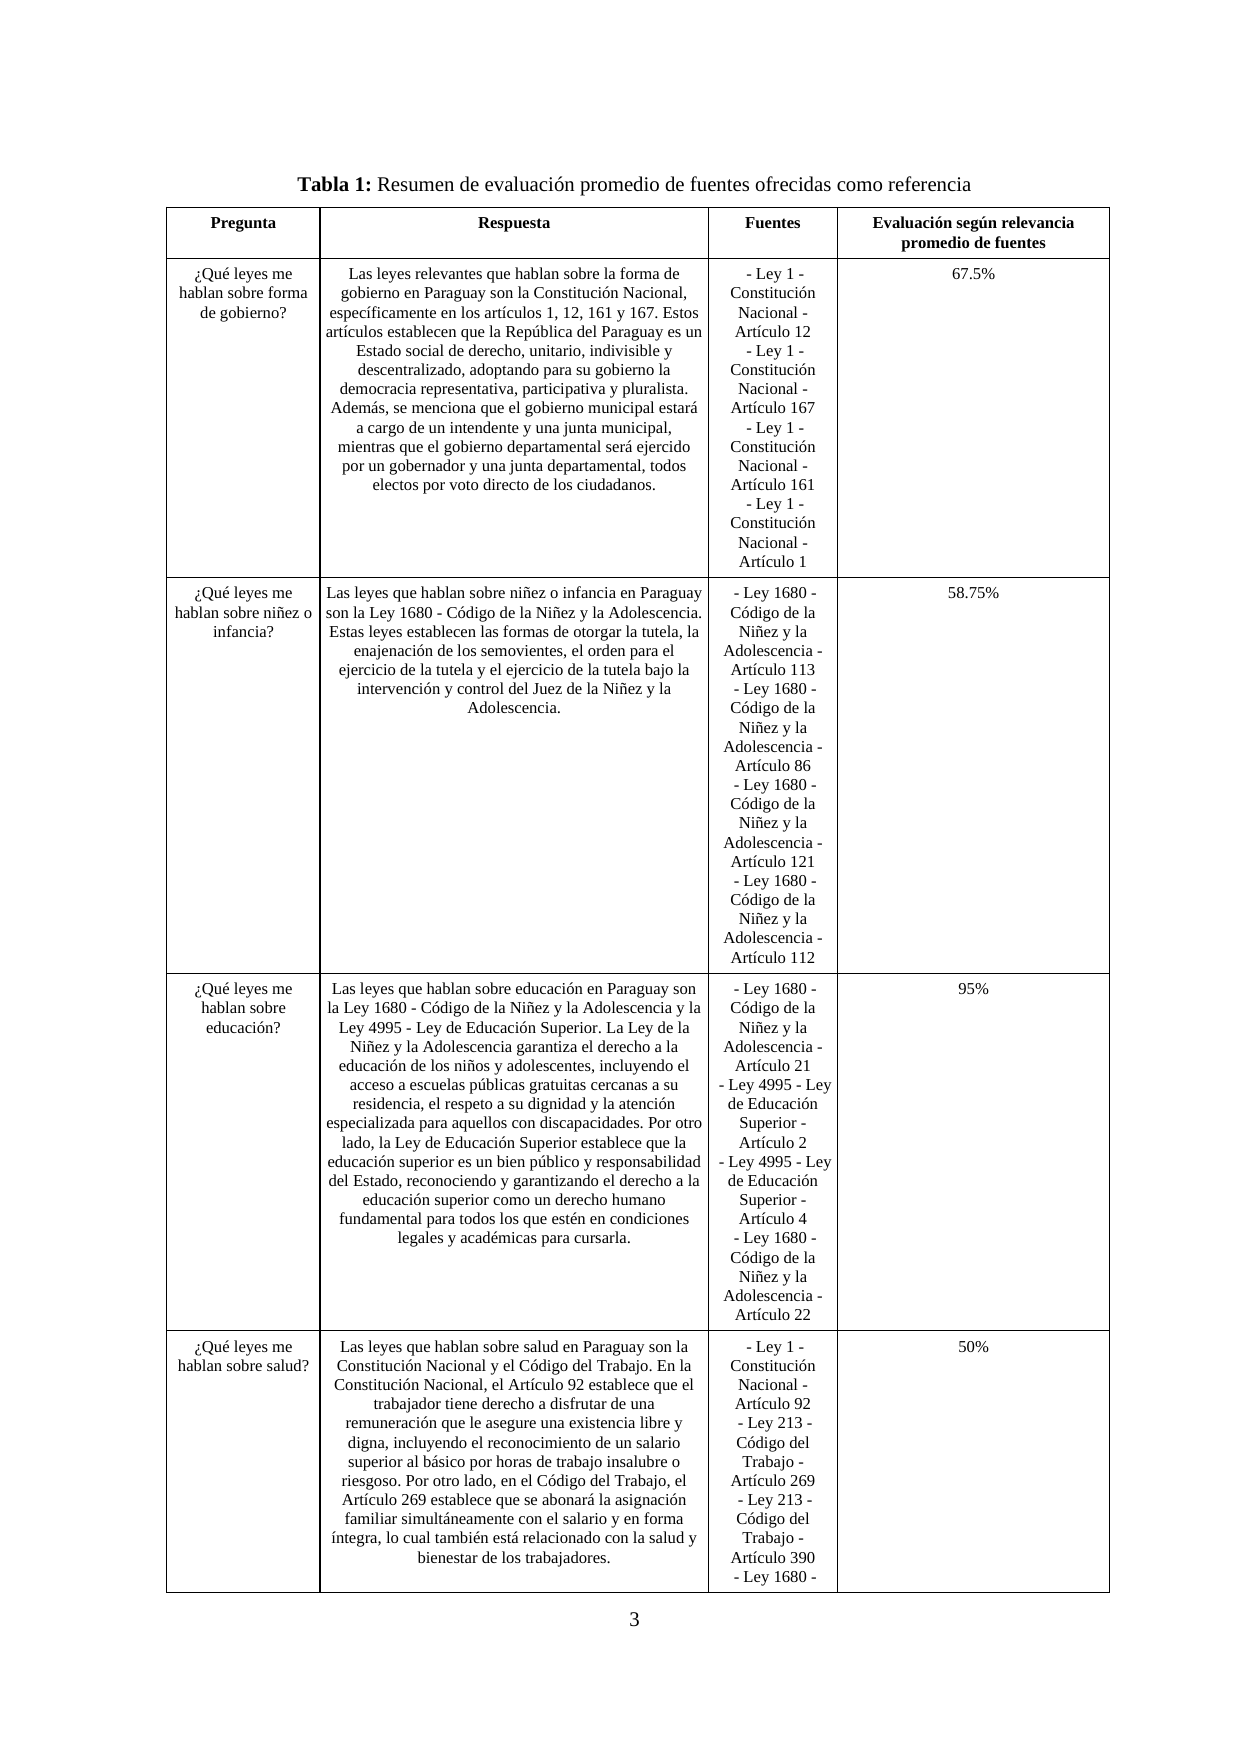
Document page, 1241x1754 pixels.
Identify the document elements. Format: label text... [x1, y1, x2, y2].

table_cell Las leyes que hablan sobre educación en Paraguay son la Ley 1680 - Código de la Niñez y la Adolescencia y la Ley 4995 - Ley de Educación Superior. La Ley de la Niñez y la Adolescencia garantiza el derecho a la educación de los niños y adolescentes, incluyendo el acceso a escuelas públicas gratuitas cercanas a su residencia, el respeto a su dignidad y la atención especializada para aquellos con discapacidades. Por otro lado, la Ley de Educación Superior establece que la educación superior es un bien público y responsabilidad del Estado, reconociendo y garantizando el derecho a la educación superior como un derecho humano fundamental para todos los que estén en condiciones legales y académicas para cursarla. [321, 974, 708, 1330]
table_header Fuentes [709, 208, 837, 257]
table_header Pregunta [167, 208, 319, 257]
table_cell ¿Qué leyes me hablan sobre niñez o infancia? [167, 578, 319, 972]
table_cell 58.75% [838, 578, 1109, 972]
table_cell - Ley 1680 - Código de la Niñez y la Adolescencia - Artículo 113 - Ley 1680 - Código de la Niñez y la Adolescencia - Artículo 86 - Ley 1680 - Código de la Niñez y la Adolescencia - Artículo 121 - Ley 1680 - Código de la Niñez y la Adolescencia - Artículo 112 [709, 578, 837, 972]
table_header Respuesta [321, 208, 708, 257]
table_cell ¿Qué leyes me hablan sobre forma de gobierno? [167, 259, 319, 577]
table_cell Las leyes relevantes que hablan sobre la forma de gobierno en Paraguay son la Constitución Nacional, específicamente en los artículos 1, 12, 161 y 167. Estos artículos establecen que la República del Paraguay es un Estado social de derecho, unitario, indivisible y descentralizado, adoptando para su gobierno la democracia representativa, participativa y pluralista. Además, se menciona que el gobierno municipal estará a cargo de un intendente y una junta municipal, mientras que el gobierno departamental será ejercido por un gobernador y una junta departamental, todos electos por voto directo de los ciudadanos. [321, 259, 708, 577]
table_cell - Ley 1 - Constitución Nacional - Artículo 92 - Ley 213 - Código del Trabajo - Artículo 269 - Ley 213 - Código del Trabajo - Artículo 390 - Ley 1680 [709, 1331, 837, 1592]
table_cell 95% [838, 974, 1109, 1330]
table_header Evaluación según relevancia promedio de fuentes [838, 208, 1109, 257]
text Tabla 1: Resumen de evaluación promedio de fuentes ofrecidas como referencia [147, 172, 1122, 196]
table_cell 50% [838, 1331, 1109, 1592]
table_cell 67.5% [838, 259, 1109, 577]
table_cell - Ley 1 - Constitución Nacional - Artículo 12 - Ley 1 - Constitución Nacional - Artículo 167 - Ley 1 - Constitución Nacional - Artículo 161 - Ley 1 - Constitución Nacional - Artículo 1 [709, 259, 837, 577]
table_cell ¿Qué leyes me hablan sobre salud? [167, 1331, 319, 1592]
table_cell ¿Qué leyes me hablan sobre educación? [167, 974, 319, 1330]
table_cell Las leyes que hablan sobre niñez o infancia en Paraguay son la Ley 1680 - Código de la Niñez y la Adolescencia. Estas leyes establecen las formas de otorgar la tutela, la enajenación de los semovientes, el orden para el ejercicio de la tutela y el ejercicio de la tutela bajo la intervención y control del Juez de la Niñez y la Adolescencia. [321, 578, 708, 972]
table_cell - Ley 1680 - Código de la Niñez y la Adolescencia - Artículo 21 - Ley 4995 - Ley de Educación Superior - Artículo 2 - Ley 4995 - Ley de Educación Superior - Artículo 4 - Ley 1680 - Código de la Niñez y la Adolescencia - Artículo 22 [709, 974, 837, 1330]
table_cell Las leyes que hablan sobre salud en Paraguay son la Constitución Nacional y el Código del Trabajo. En la Constitución Nacional, el Artículo 92 establece que el trabajador tiene derecho a disfrutar de una remuneración que le asegure una existencia libre y digna, incluyendo el reconocimiento de un salario superior al básico por horas de trabajo insalubre o riesgoso. Por otro lado, en el Código del Trabajo, el Artículo 269 establece que se abonará la asignación familiar simultáneamente con el salario y en forma íntegra, lo cual también está relacionado con la salud y bienestar de los trabajadores. [321, 1331, 708, 1592]
